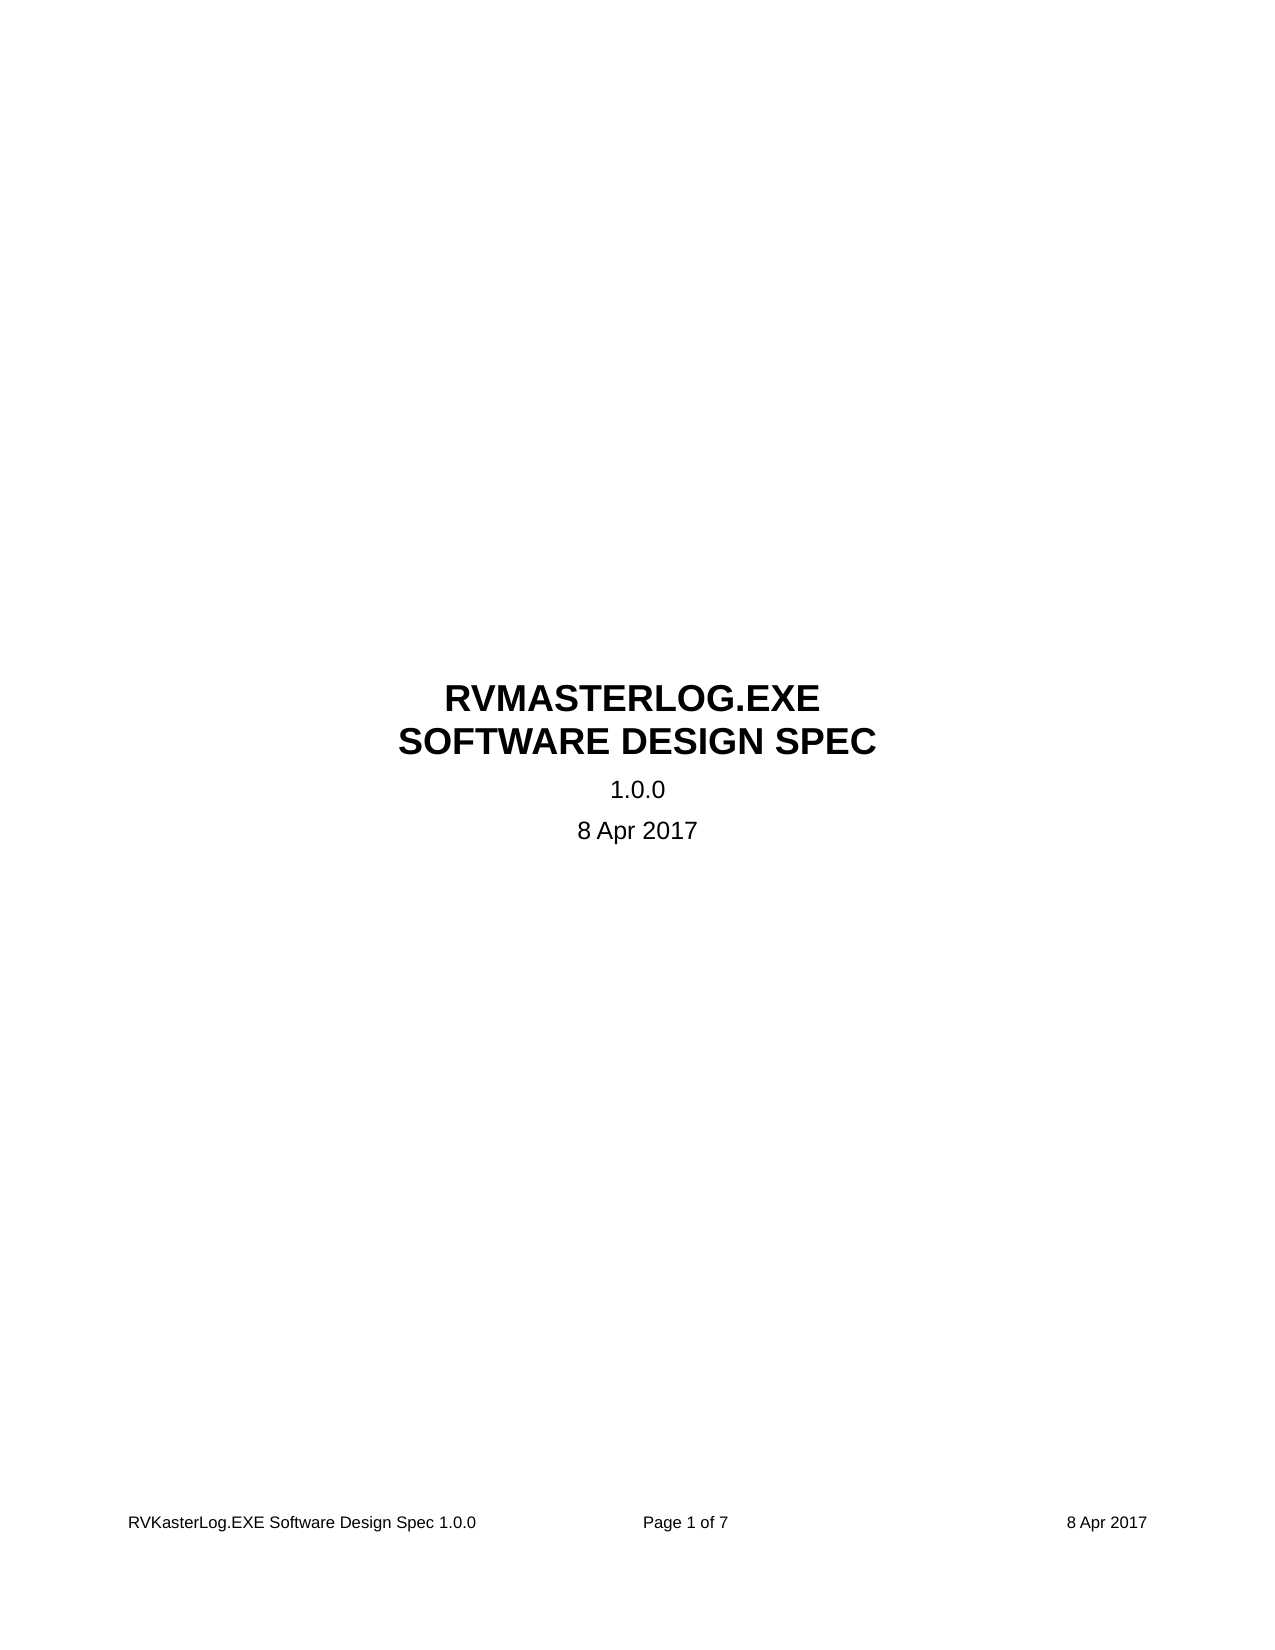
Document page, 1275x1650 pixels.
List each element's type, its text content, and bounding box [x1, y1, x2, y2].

subtitle RVMASTERLOG.EXE SOFTWARE DESIGN SPEC [118, 676, 1157, 762]
text 8 Apr 2017 [118, 816, 1157, 845]
text 1.0.0 [118, 775, 1157, 804]
